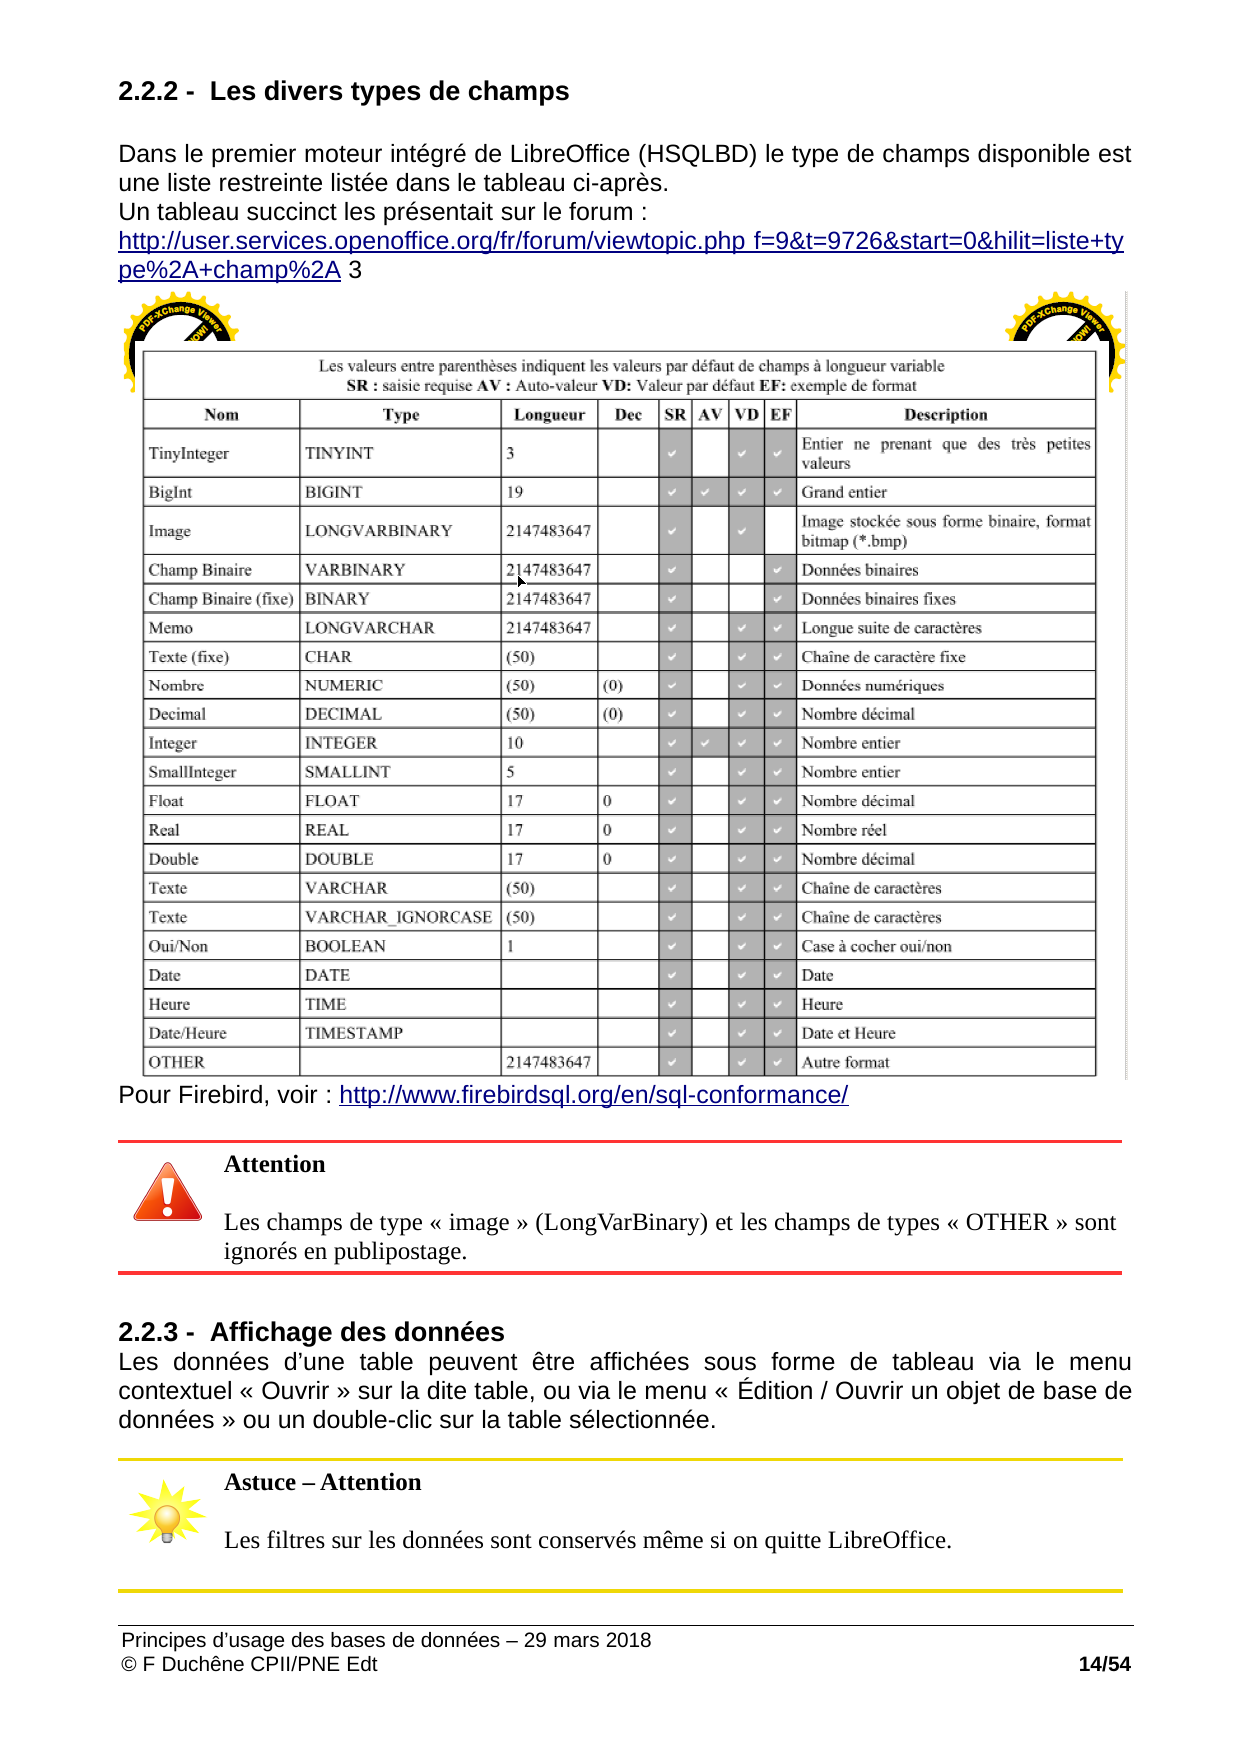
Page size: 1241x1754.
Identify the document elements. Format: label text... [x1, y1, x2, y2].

text Les données d’une table peuvent être affichées sous forme de tableau via le menu contextuel « Ouvrir » sur la dite table, ou via le menu « Édition / Ouvrir un objet de base de données » ou un double-clic sur la table sélectionnée. [118, 1346, 1134, 1434]
text http://user.services.openoffice.org/fr/forum/viewtopic.php f=9&t=9726&start=0&hilit=liste+type%2A+champ%2A 3 [118, 226, 1134, 284]
picture [123, 1148, 213, 1238]
table_header [118, 1461, 218, 1589]
text Pour Firebird, voir : http://www.firebirdsql.org/en/sql-conformance/ [118, 284, 1134, 1108]
table_header [118, 1238, 218, 1271]
subtitle Affichage des données [118, 1315, 1134, 1346]
text Un tableau succinct les présentait sur le forum : [118, 197, 1134, 226]
text Dans le premier moteur intégré de LibreOffice (HSQLBD) le type de champs disponible est une liste restreinte listée dans le tableau ci-après. [118, 139, 1134, 197]
table_header Attention Les champs de type « image » (LongVarBinary) et les champs de types « OTHER » sont ignorés en publipostage. [218, 1143, 1122, 1271]
table_header Astuce – Attention Les filtres sur les données sont conservés même si on quitte LibreOffice. [218, 1461, 1123, 1589]
subtitle Les divers types de champs [118, 75, 1134, 106]
table_header [118, 1143, 218, 1237]
picture [123, 1467, 213, 1556]
picture [123, 291, 1128, 1080]
